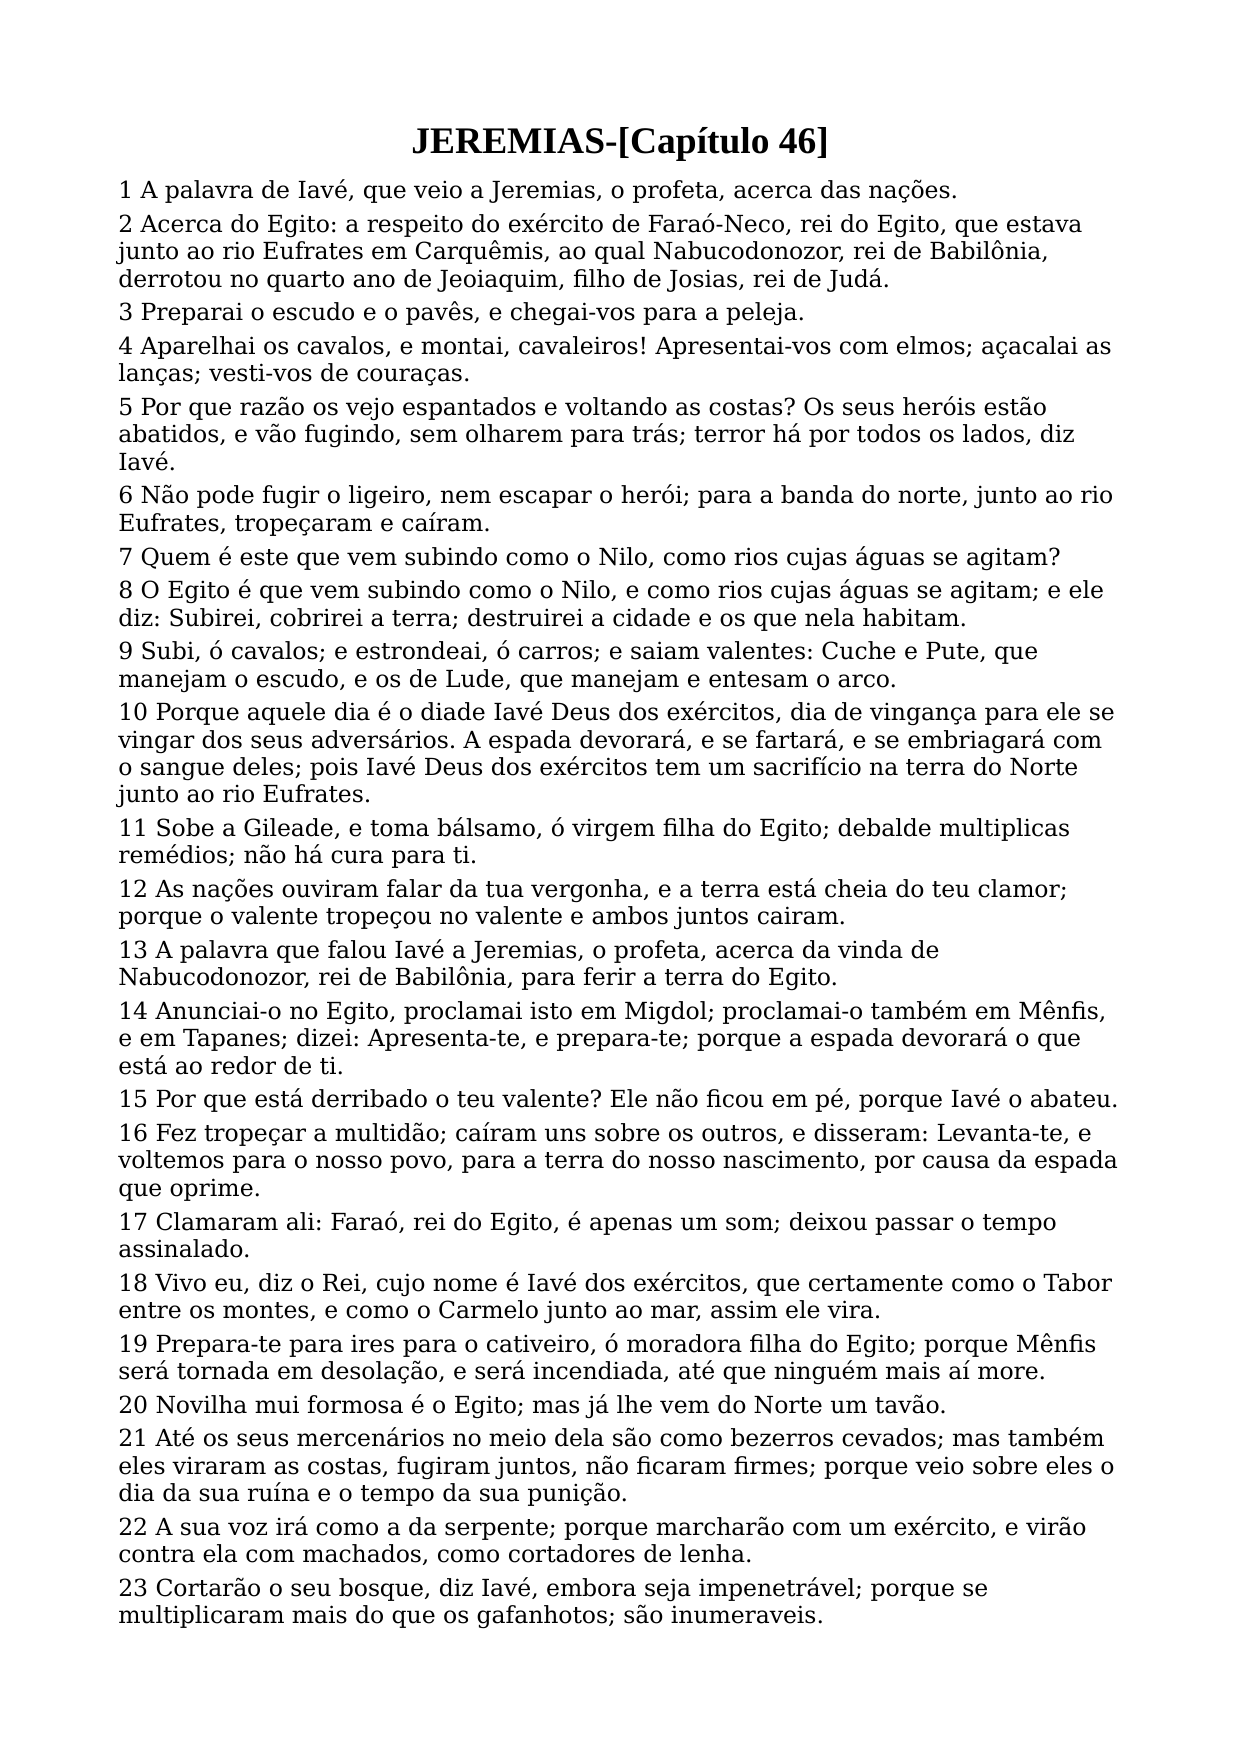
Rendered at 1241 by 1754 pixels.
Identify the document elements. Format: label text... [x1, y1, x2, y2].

text 20 Novilha mui formosa é o Egito; mas já lhe vem do Norte um tavão. [118, 1391, 1122, 1419]
text 8 O Egito é que vem subindo como o Nilo, e como rios cujas águas se agitam; e ele diz: Subirei, cobrirei a terra; destruirei a cidade e os que nela habitam. [118, 577, 1122, 632]
text 11 Sobe a Gileade, e toma bálsamo, ó virgem filha do Egito; debalde multiplicas remédios; não há cura para ti. [118, 815, 1122, 869]
text 10 Porque aquele dia é o diade Iavé Deus dos exércitos, dia de vingança para ele se vingar dos seus adversários. A espada devorará, e se fartará, e se embriagará com o sangue deles; pois Iavé Deus dos exércitos tem um sacrifício na terra do Norte junto ao rio Eufrates. [118, 699, 1122, 808]
subtitle JEREMIAS-[Capítulo 46] [118, 118, 1122, 161]
text 19 Prepara-te para ires para o cativeiro, ó moradora filha do Egito; porque Mênfis será tornada em desolação, e será incendiada, até que ninguém mais aí more. [118, 1330, 1122, 1385]
text 22 A sua voz irá como a da serpente; porque marcharão com um exército, e virão contra ela com machados, como cortadores de lenha. [118, 1513, 1122, 1568]
text 6 Não pode fugir o ligeiro, nem escapar o herói; para a banda do norte, junto ao rio Eufrates, tropeçaram e caíram. [118, 482, 1122, 537]
text 16 Fez tropeçar a multidão; caíram uns sobre os outros, e disseram: Levanta-te, e voltemos para o nosso povo, para a terra do nosso nascimento, por causa da espada que oprime. [118, 1120, 1122, 1202]
text 3 Preparai o escudo e o pavês, e chegai-vos para a peleja. [118, 299, 1122, 326]
text 5 Por que razão os vejo espantados e voltando as costas? Os seus heróis estão abatidos, e vão fugindo, sem olharem para trás; terror há por todos os lados, diz Iavé. [118, 394, 1122, 476]
text 2 Acerca do Egito: a respeito do exército de Faraó-Neco, rei do Egito, que estava junto ao rio Eufrates em Carquêmis, ao qual Nabucodonozor, rei de Babilônia, derrotou no quarto ano de Jeoiaquim, filho de Josias, rei de Judá. [118, 211, 1122, 293]
text 12 As nações ouviram falar da tua vergonha, e a terra está cheia do teu clamor; porque o valente tropeçou no valente e ambos juntos cairam. [118, 876, 1122, 930]
text 13 A palavra que falou Iavé a Jeremias, o profeta, acerca da vinda de Nabucodonozor, rei de Babilônia, para ferir a terra do Egito. [118, 937, 1122, 991]
text 7 Quem é este que vem subindo como o Nilo, como rios cujas águas se agitam? [118, 543, 1122, 571]
text 4 Aparelhai os cavalos, e montai, cavaleiros! Apresentai-vos com elmos; açacalai as lanças; vesti-vos de couraças. [118, 333, 1122, 387]
text 18 Vivo eu, diz o Rei, cujo nome é Iavé dos exércitos, que certamente como o Tabor entre os montes, e como o Carmelo junto ao mar, assim ele vira. [118, 1269, 1122, 1324]
text 17 Clamaram ali: Faraó, rei do Egito, é apenas um som; deixou passar o tempo assinalado. [118, 1208, 1122, 1263]
text 14 Anunciai-o no Egito, proclamai isto em Migdol; proclamai-o também em Mênfis, e em Tapanes; dizei: Apresenta-te, e prepara-te; porque a espada devorará o que está ao redor de ti. [118, 998, 1122, 1080]
text 21 Até os seus mercenários no meio dela são como bezerros cevados; mas também eles viraram as costas, fugiram juntos, não ficaram firmes; porque veio sobre eles o dia da sua ruína e o tempo da sua punição. [118, 1425, 1122, 1507]
text 1 A palavra de Iavé, que veio a Jeremias, o profeta, acerca das nações. [118, 177, 1122, 204]
text 15 Por que está derribado o teu valente? Ele não ficou em pé, porque Iavé o abateu. [118, 1086, 1122, 1113]
text 23 Cortarão o seu bosque, diz Iavé, embora seja impenetrável; porque se multiplicaram mais do que os gafanhotos; são inumeraveis. [118, 1574, 1122, 1629]
text 9 Subi, ó cavalos; e estrondeai, ó carros; e saiam valentes: Cuche e Pute, que manejam o escudo, e os de Lude, que manejam e entesam o arco. [118, 638, 1122, 693]
